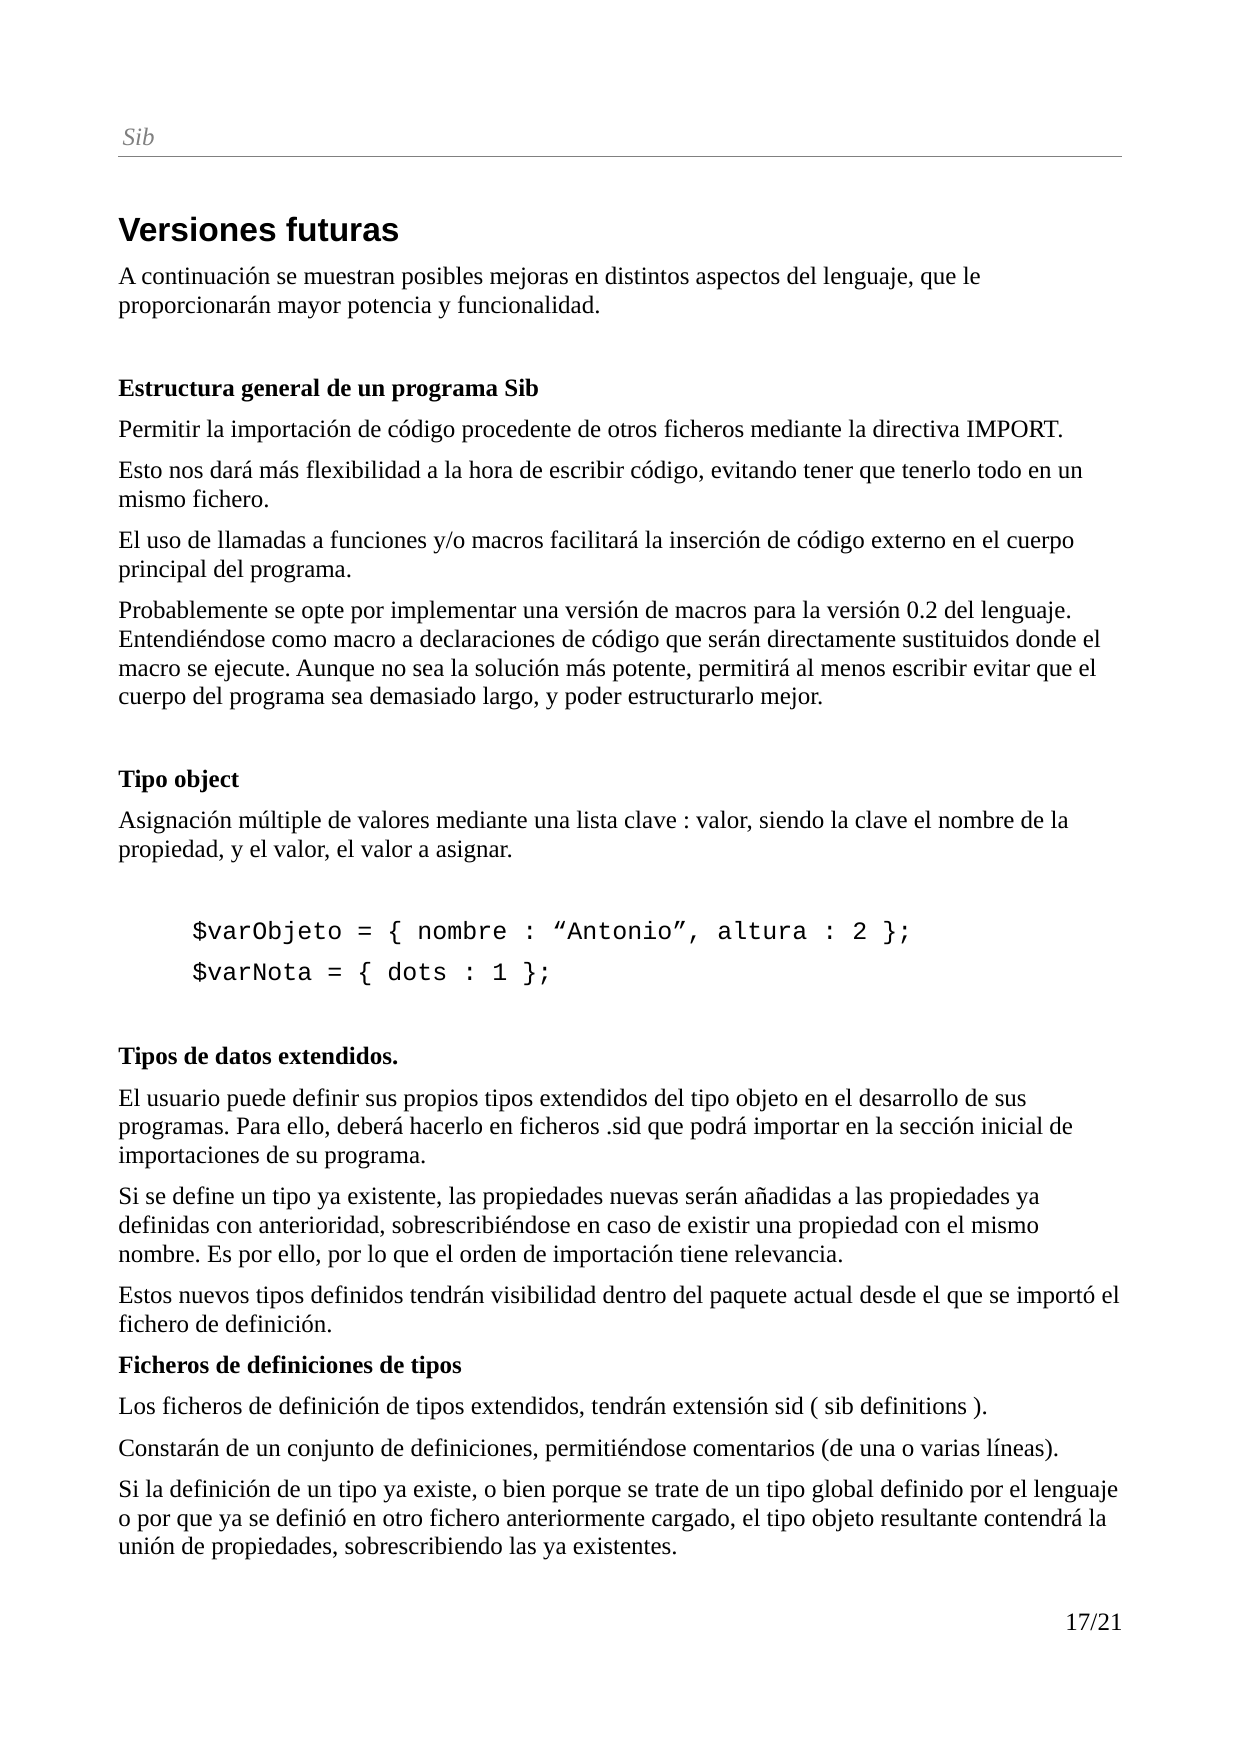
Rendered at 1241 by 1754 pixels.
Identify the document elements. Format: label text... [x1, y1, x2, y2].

text Permitir la importación de código procedente de otros ficheros mediante la directiva IMPORT. [118, 414, 1122, 443]
text Constarán de un conjunto de definiciones, permitiéndose comentarios (de una o varias líneas). [118, 1433, 1122, 1461]
text Si la definición de un tipo ya existe, o bien porque se trate de un tipo global definido por el lenguaje o por que ya se definió en otro fichero anteriormente cargado, el tipo objeto resultante contendrá la unión de propiedades, sobrescribiendo las ya existentes. [118, 1474, 1122, 1560]
text El usuario puede definir sus propios tipos extendidos del tipo objeto en el desarrollo de sus programas. Para ello, deberá hacerlo en ficheros .sid que podrá importar en la sección inicial de importaciones de su programa. [118, 1083, 1122, 1169]
text Probablemente se opte por implementar una versión de macros para la versión 0.2 del lenguaje. Entendiéndose como macro a declaraciones de código que serán directamente sustituidos donde el macro se ejecute. Aunque no sea la solución más potente, permitirá al menos escribir evitar que el cuerpo del programa sea demasiado largo, y poder estructurarlo mejor. [118, 595, 1122, 710]
text $varNota = { dots : 1 }; [118, 960, 1122, 988]
text Los ficheros de definición de tipos extendidos, tendrán extensión sid ( sib definitions ). [118, 1391, 1122, 1420]
text Estos nuevos tipos definidos tendrán visibilidad dentro del paquete actual desde el que se importó el fichero de definición. [118, 1280, 1122, 1338]
text Esto nos dará más flexibilidad a la hora de escribir código, evitando tener que tenerlo todo en un mismo fichero. [118, 455, 1122, 513]
text A continuación se muestran posibles mejoras en distintos aspectos del lenguaje, que le proporcionarán mayor potencia y funcionalidad. [118, 261, 1122, 319]
text Ficheros de definiciones de tipos [118, 1350, 1122, 1379]
text Tipo object [118, 764, 1122, 793]
text El uso de llamadas a funciones y/o macros facilitará la inserción de código externo en el cuerpo principal del programa. [118, 525, 1122, 583]
text Estructura general de un programa Sib [118, 373, 1122, 401]
text $varObjeto = { nombre : “Antonio”, altura : 2 }; [118, 916, 1122, 947]
text Asignación múltiple de valores mediante una lista clave : valor, siendo la clave el nombre de la propiedad, y el valor, el valor a asignar. [118, 805, 1122, 863]
text Si se define un tipo ya existente, las propiedades nuevas serán añadidas a las propiedades ya definidas con anterioridad, sobrescribiéndose en caso de existir una propiedad con el mismo nombre. Es por ello, por lo que el orden de importación tiene relevancia. [118, 1181, 1122, 1268]
subtitle Versiones futuras [118, 210, 1122, 249]
text Tipos de datos extendidos. [118, 1041, 1122, 1070]
